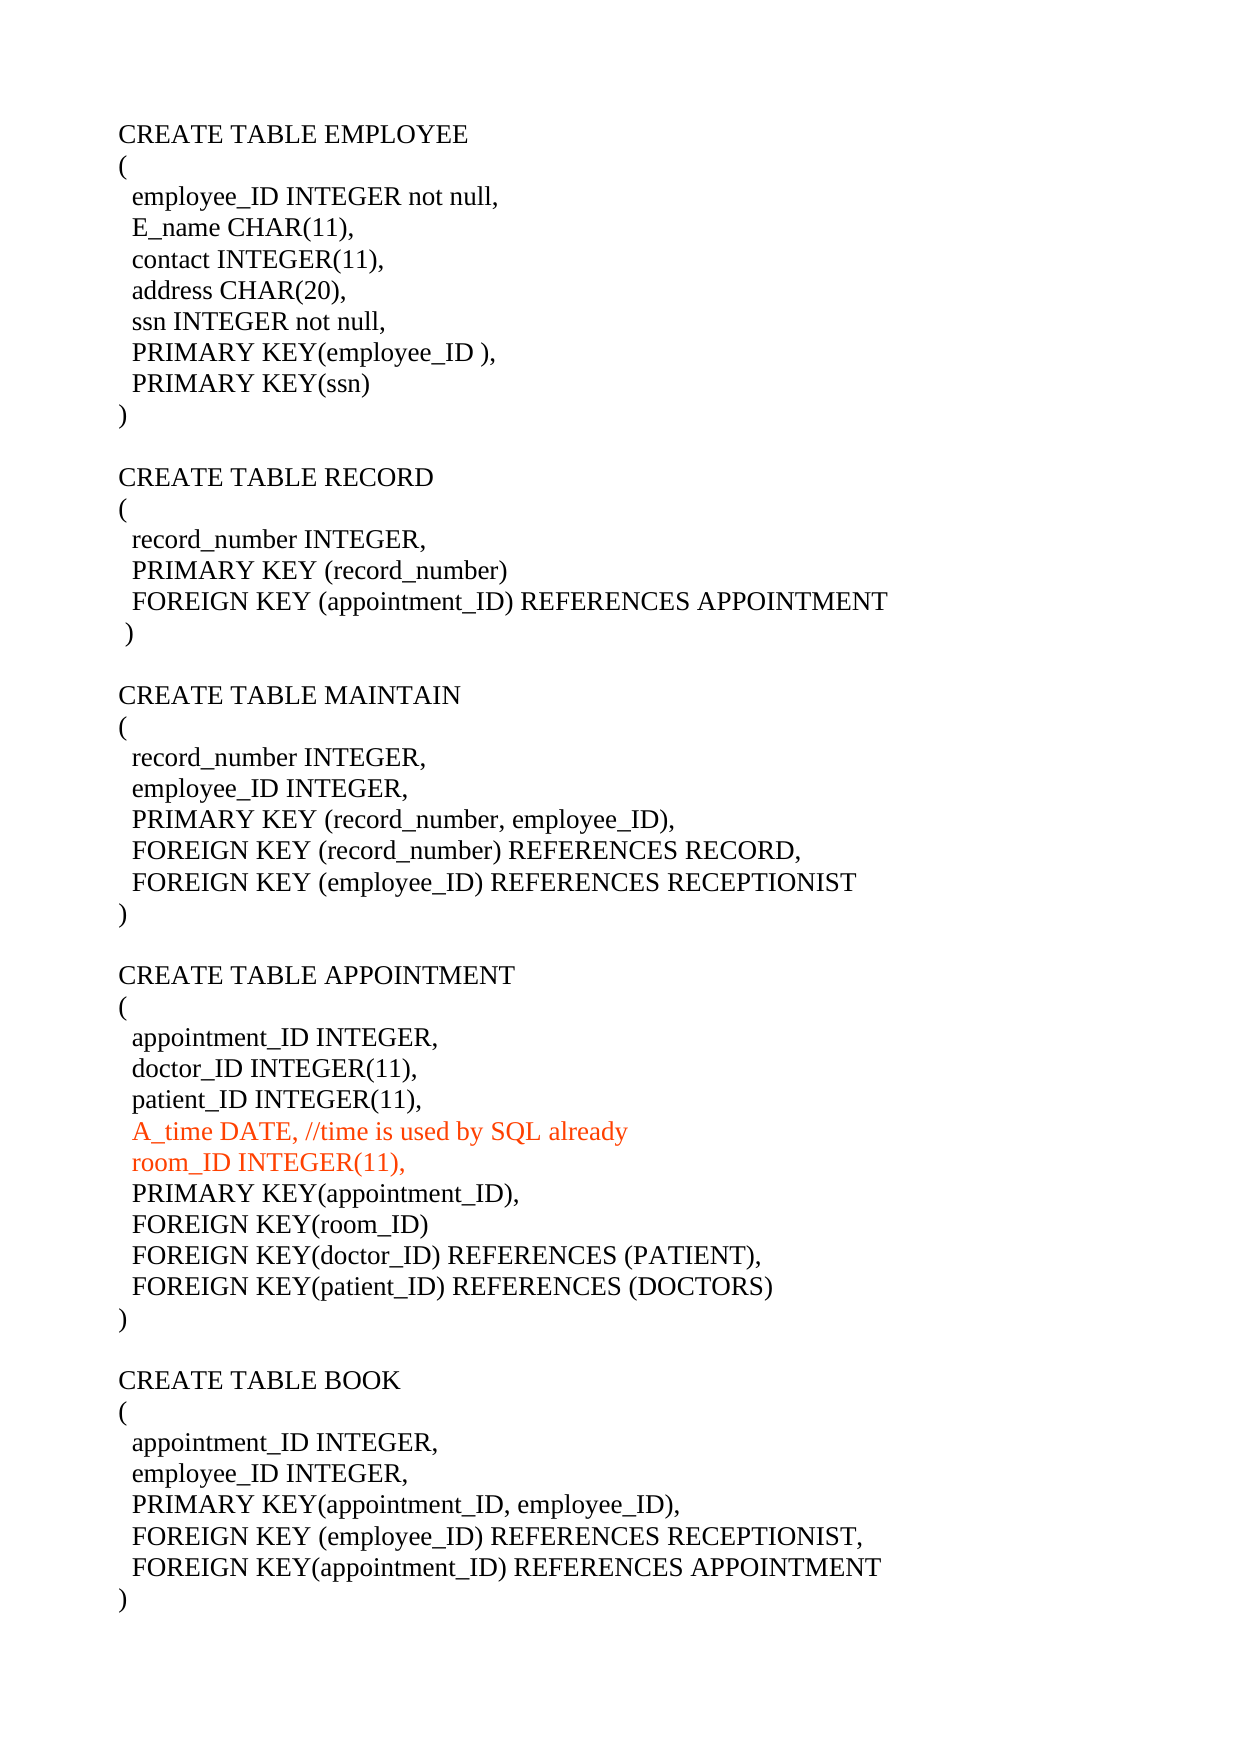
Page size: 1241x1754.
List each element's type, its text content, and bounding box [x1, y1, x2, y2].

text record_number INTEGER, [118, 741, 1122, 772]
text employee_ID INTEGER not null, [118, 180, 1122, 212]
text ) [118, 616, 1122, 648]
text ( [118, 990, 1122, 1021]
text CREATE TABLE MAINTAIN [118, 679, 1122, 710]
text address CHAR(20), [118, 274, 1122, 305]
text doctor_ID INTEGER(11), [118, 1052, 1122, 1084]
text record_number INTEGER, [118, 523, 1122, 554]
text ( [118, 1395, 1122, 1426]
text ( [118, 149, 1122, 180]
text A_time DATE, //time is used by SQL already [118, 1115, 1122, 1146]
text ) [118, 1582, 1122, 1613]
text CREATE TABLE RECORD [118, 461, 1122, 492]
text PRIMARY KEY(ssn) [118, 367, 1122, 398]
text CREATE TABLE EMPLOYEE [118, 118, 1122, 149]
text ) [118, 1302, 1122, 1333]
text appointment_ID INTEGER, [118, 1021, 1122, 1052]
text FOREIGN KEY(patient_ID) REFERENCES (DOCTORS) [118, 1271, 1122, 1302]
text appointment_ID INTEGER, [118, 1426, 1122, 1457]
text ssn INTEGER not null, [118, 305, 1122, 336]
text ( [118, 492, 1122, 523]
text contact INTEGER(11), [118, 243, 1122, 274]
text room_ID INTEGER(11), [118, 1146, 1122, 1177]
text FOREIGN KEY (record_number) REFERENCES RECORD, [118, 834, 1122, 866]
text CREATE TABLE APPOINTMENT [118, 959, 1122, 990]
text FOREIGN KEY (employee_ID) REFERENCES RECEPTIONIST [118, 866, 1122, 897]
text PRIMARY KEY(appointment_ID, employee_ID), [118, 1488, 1122, 1520]
text patient_ID INTEGER(11), [118, 1084, 1122, 1115]
text PRIMARY KEY(employee_ID ), [118, 336, 1122, 367]
text employee_ID INTEGER, [118, 772, 1122, 803]
text ) [118, 398, 1122, 429]
text CREATE TABLE BOOK [118, 1364, 1122, 1395]
text FOREIGN KEY(room_ID) [118, 1208, 1122, 1239]
text ) [118, 897, 1122, 928]
text PRIMARY KEY(appointment_ID), [118, 1177, 1122, 1208]
text PRIMARY KEY (record_number) [118, 554, 1122, 585]
text PRIMARY KEY (record_number, employee_ID), [118, 803, 1122, 834]
text employee_ID INTEGER, [118, 1457, 1122, 1488]
text FOREIGN KEY (employee_ID) REFERENCES RECEPTIONIST, [118, 1520, 1122, 1551]
text FOREIGN KEY (appointment_ID) REFERENCES APPOINTMENT [118, 585, 1122, 616]
text E_name CHAR(11), [118, 212, 1122, 243]
text ( [118, 710, 1122, 741]
text FOREIGN KEY(appointment_ID) REFERENCES APPOINTMENT [118, 1551, 1122, 1582]
text FOREIGN KEY(doctor_ID) REFERENCES (PATIENT), [118, 1239, 1122, 1271]
